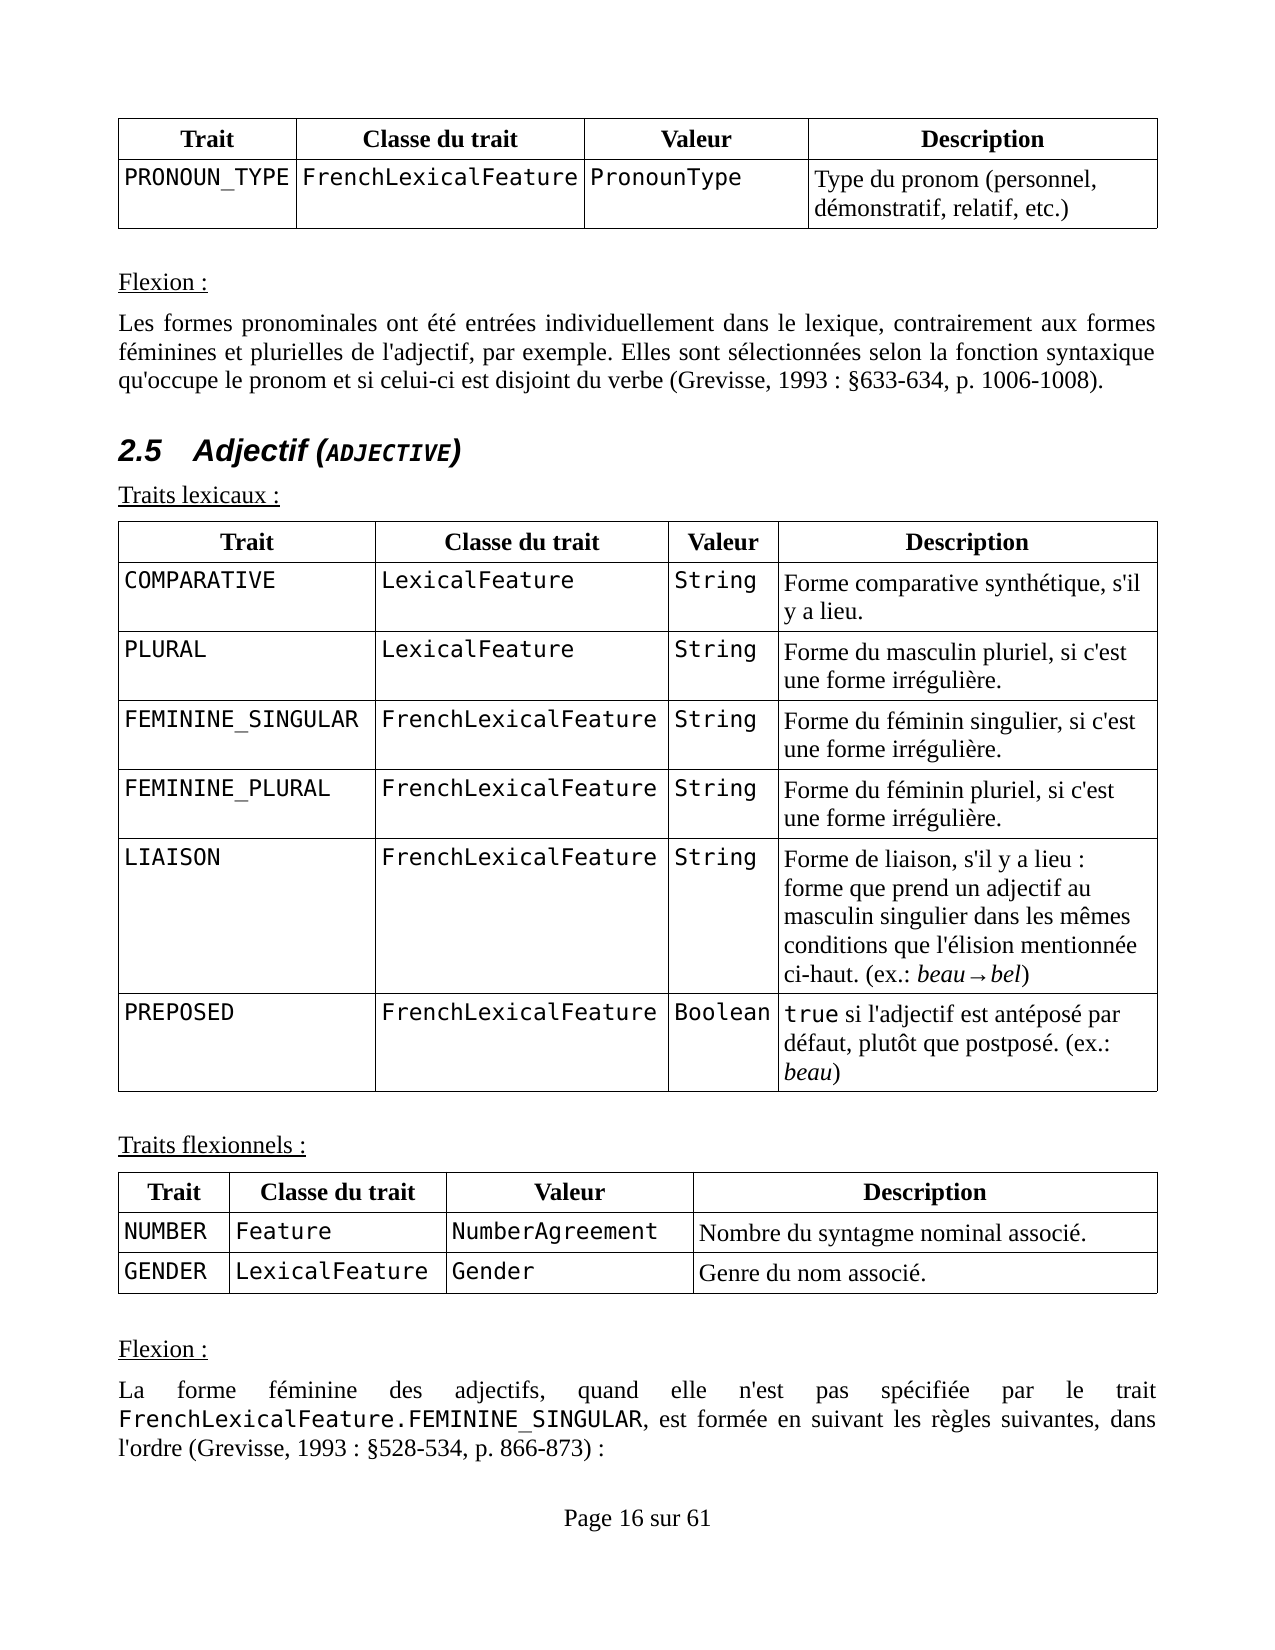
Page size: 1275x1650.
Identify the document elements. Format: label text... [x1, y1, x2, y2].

table_cell LexicalFeature [230, 1253, 446, 1293]
table_cell Boolean [669, 994, 778, 1091]
table_cell LexicalFeature [376, 563, 668, 631]
table_cell NUMBER [119, 1213, 229, 1252]
table_header Description [809, 119, 1157, 158]
table_cell COMPARATIVE [119, 563, 375, 631]
table_cell true si l'adjectif est antéposé par défaut, plutôt que postposé. (ex.: beau) [779, 994, 1157, 1091]
table_cell Genre du nom associé. [694, 1253, 1157, 1293]
table_cell FrenchLexicalFeature [297, 160, 584, 227]
table_cell String [669, 839, 778, 993]
subtitle Adjectif (ADJECTIVE) [118, 432, 1157, 468]
table_header Classe du trait [376, 522, 668, 562]
table_cell Forme de liaison, s'il y a lieu : forme que prend un adjectif au masculin singulier dans les mêmes conditions que l'élision mentionnée ci-haut. (ex.: beau→bel) [779, 839, 1157, 993]
table_cell NumberAgreement [447, 1213, 693, 1252]
table_cell PronounType [585, 160, 808, 227]
table_cell Type du pronom (personnel, démonstratif, relatif, etc.) [809, 160, 1157, 227]
table_header Trait [119, 1173, 229, 1212]
table_cell FEMININE_SINGULAR [119, 701, 375, 769]
table_cell PRONOUN_TYPE [119, 160, 296, 227]
table_cell String [669, 770, 778, 838]
table_header Description [779, 522, 1157, 562]
table_header Trait [119, 522, 375, 562]
table_header Description [694, 1173, 1157, 1212]
table_cell String [669, 701, 778, 769]
text Les formes pronominales ont été entrées individuellement dans le lexique, contrairement aux formes féminines et plurielles de l'adjectif, par exemple. Elles sont sélectionnées selon la fonction syntaxique qu'occupe le pronom et si celui-ci est disjoint du verbe (Grevisse, 1993 : §633-634, p. 1006-1008). [118, 308, 1157, 394]
table_cell String [669, 632, 778, 700]
table_cell GENDER [119, 1253, 229, 1293]
text Flexion : [118, 267, 1157, 296]
table_cell FrenchLexicalFeature [376, 701, 668, 769]
text Traits flexionnels : [118, 1130, 1157, 1159]
table_cell Forme du masculin pluriel, si c'est une forme irrégulière. [779, 632, 1157, 700]
table_cell PREPOSED [119, 994, 375, 1091]
table_cell LexicalFeature [376, 632, 668, 700]
table_header Valeur [447, 1173, 693, 1212]
table_header Classe du trait [297, 119, 584, 158]
table_header Valeur [669, 522, 778, 562]
table_header Classe du trait [230, 1173, 446, 1212]
table_cell FrenchLexicalFeature [376, 839, 668, 993]
table_header Trait [119, 119, 296, 158]
table_cell Forme comparative synthétique, s'il y a lieu. [779, 563, 1157, 631]
table_cell Forme du féminin singulier, si c'est une forme irrégulière. [779, 701, 1157, 769]
text Traits lexicaux : [118, 480, 1157, 509]
table_cell Gender [447, 1253, 693, 1293]
table_cell Forme du féminin pluriel, si c'est une forme irrégulière. [779, 770, 1157, 838]
text La forme féminine des adjectifs, quand elle n'est pas spécifiée par le trait FrenchLexicalFeature.FEMININE_SINGULAR, est formée en suivant les règles suivantes, dans l'ordre (Grevisse, 1993 : §528-534, p. 866-873) : [118, 1375, 1157, 1461]
table_cell String [669, 563, 778, 631]
table_cell Feature [230, 1213, 446, 1252]
table_cell FEMININE_PLURAL [119, 770, 375, 838]
text Flexion : [118, 1334, 1157, 1363]
table_cell LIAISON [119, 839, 375, 993]
table_cell PLURAL [119, 632, 375, 700]
table_cell Nombre du syntagme nominal associé. [694, 1213, 1157, 1252]
table_cell FrenchLexicalFeature [376, 770, 668, 838]
table_cell FrenchLexicalFeature [376, 994, 668, 1091]
table_header Valeur [585, 119, 808, 158]
